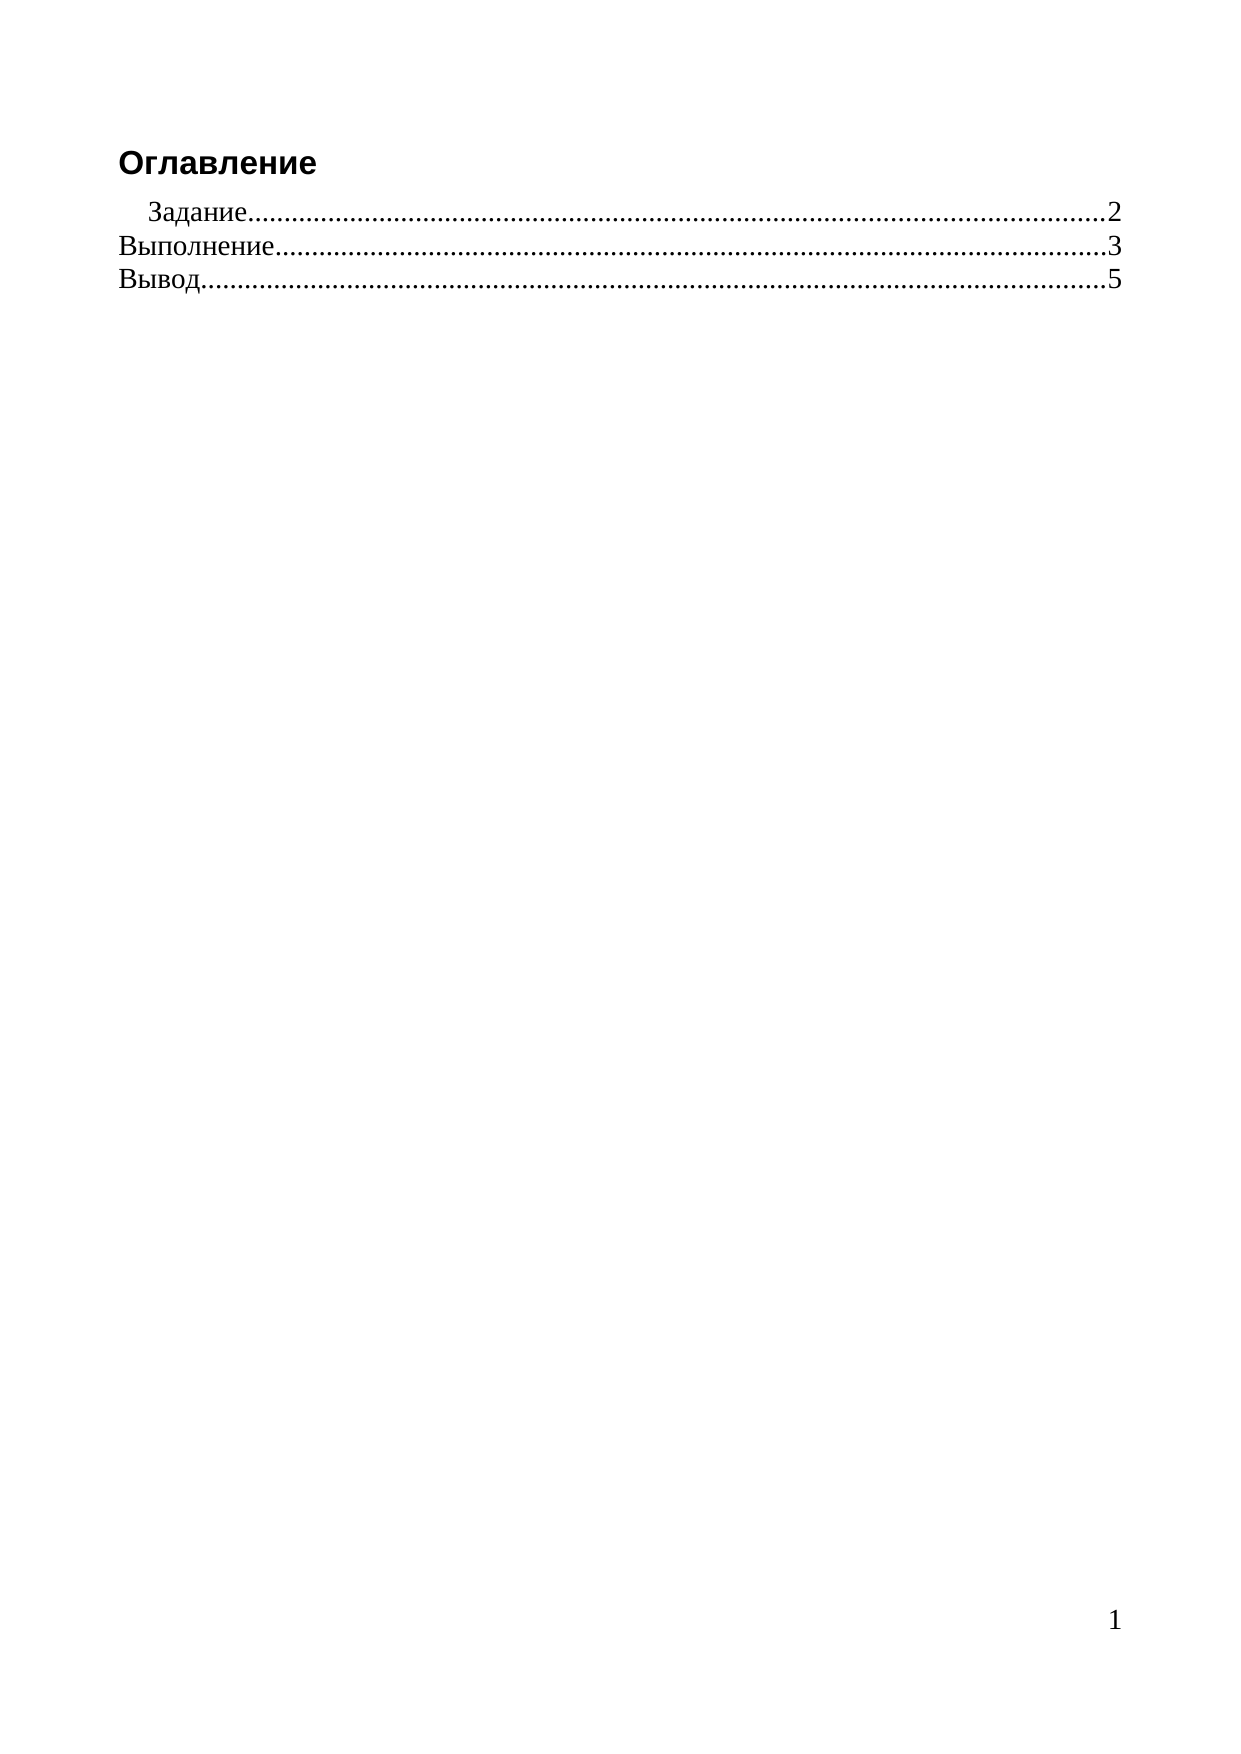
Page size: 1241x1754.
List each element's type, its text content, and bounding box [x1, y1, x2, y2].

text Задание 2 [148, 194, 1122, 228]
subtitle Оглавление [118, 143, 1122, 182]
text Выполнение 3 [118, 228, 1122, 261]
text Вывод 5 [118, 261, 1122, 295]
